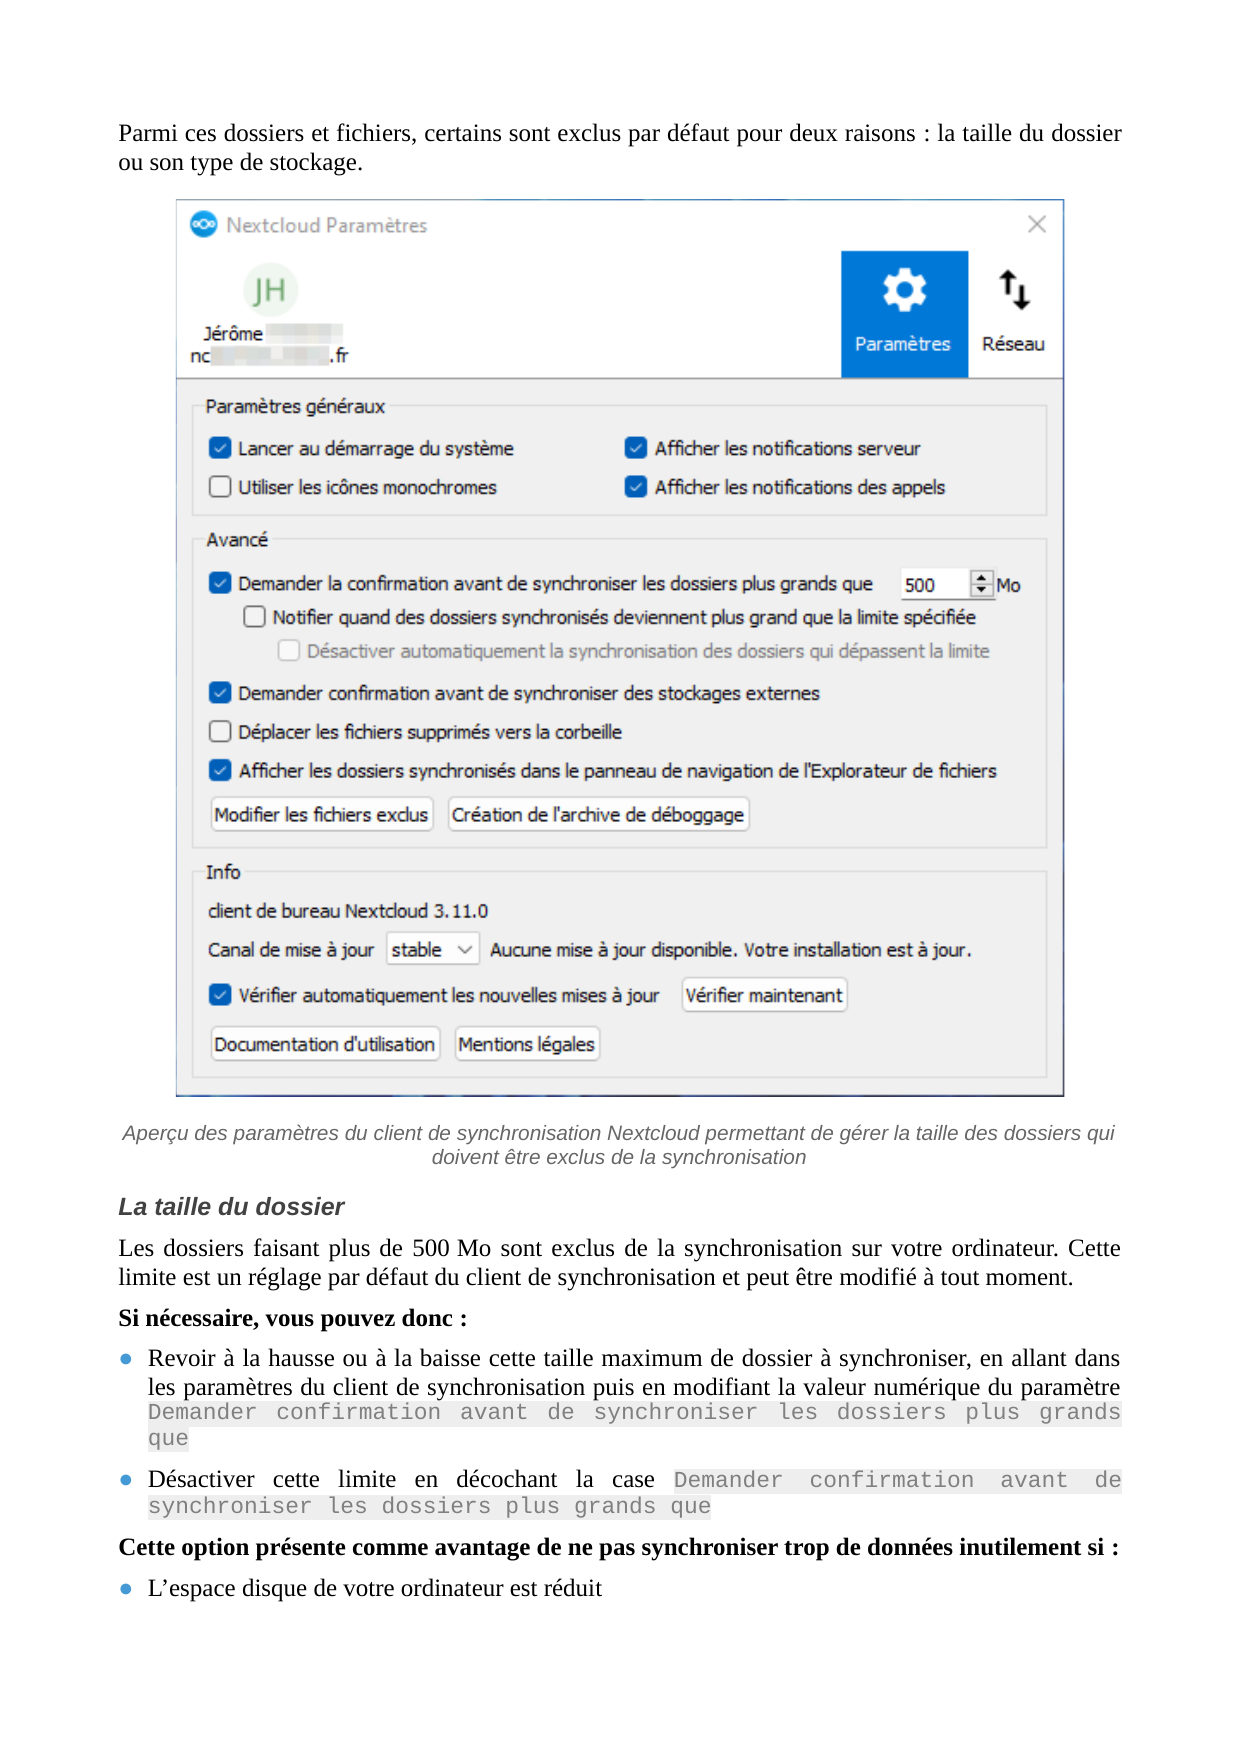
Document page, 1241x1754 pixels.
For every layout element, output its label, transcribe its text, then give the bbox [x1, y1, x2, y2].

list Désactiver cette limite en décochant la case Demander confirmation avant de synchroniser les dossiers plus grands que [118, 1464, 1122, 1520]
text Cette option présente comme avantage de ne pas synchroniser trop de données inutilement si : [118, 1532, 1122, 1561]
text Aperçu des paramètres du client de synchronisation Nextcloud permettant de gérer la taille des dossiers qui doivent être exclus de la synchronisation [118, 1121, 1122, 1168]
text Si nécessaire, vous pouvez donc : [118, 1303, 1122, 1331]
list L’espace disque de votre ordinateur est réduit [118, 1573, 1122, 1601]
text Les dossiers faisant plus de 500 Mo sont exclus de la synchronisation sur votre ordinateur. Cette limite est un réglage par défaut du client de synchronisation et peut être modifié à tout moment. [118, 1233, 1122, 1291]
picture [175, 199, 1065, 1097]
subtitle La taille du dossier [118, 1192, 1122, 1221]
text Parmi ces dossiers et fichiers, certains sont exclus par défaut pour deux raisons : la taille du dossier ou son type de stockage. [118, 118, 1122, 176]
list Revoir à la hausse ou à la baisse cette taille maximum de dossier à synchroniser, en allant dans les paramètres du client de synchronisation puis en modifiant la valeur numérique du paramètre Demander confirmation avant de synchroniser les dossiers plus grands que [118, 1343, 1122, 1452]
